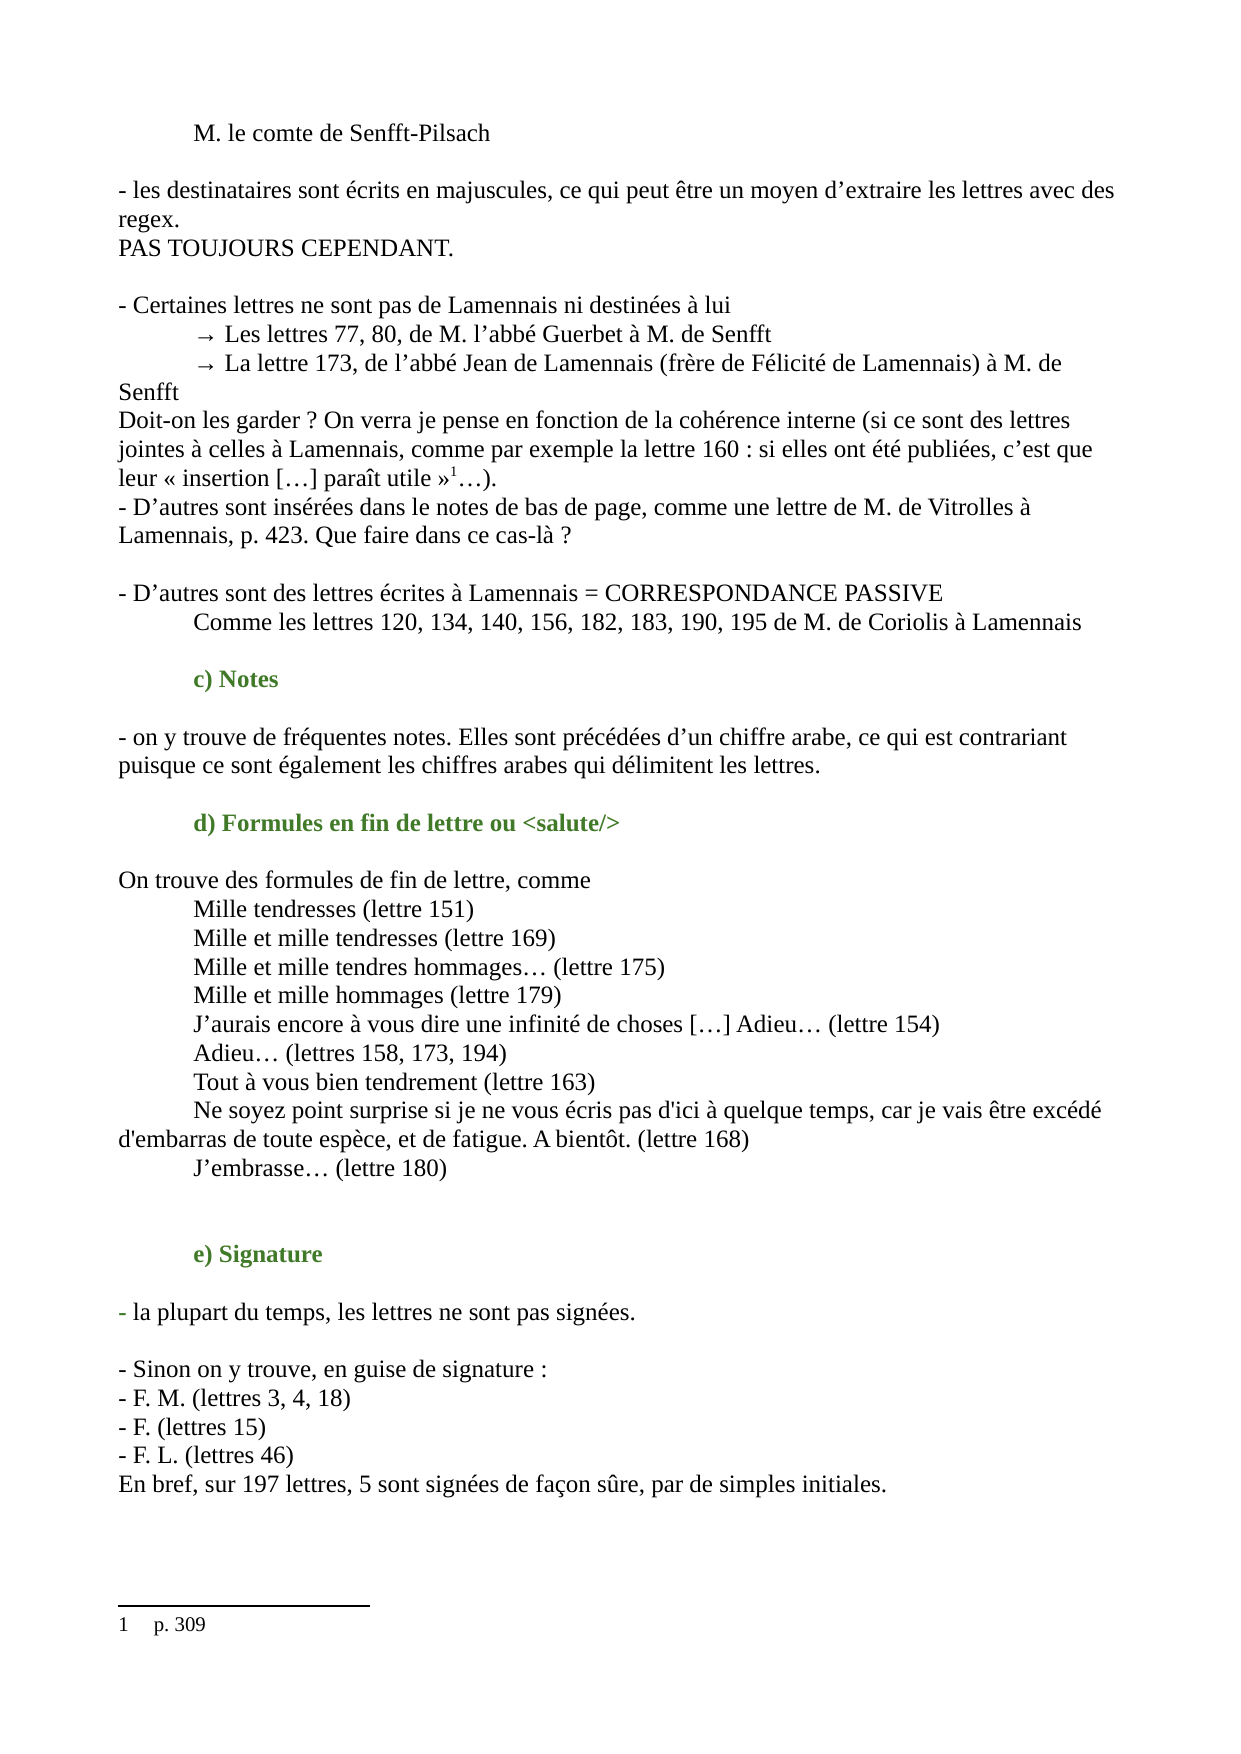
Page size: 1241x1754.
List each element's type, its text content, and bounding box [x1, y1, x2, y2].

text Mille et mille hommages (lettre 179) [118, 981, 1122, 1009]
text En bref, sur 197 lettres, 5 sont signées de façon sûre, par de simples initiales. [118, 1469, 1122, 1498]
text - D’autres sont des lettres écrites à Lamennais = CORRESPONDANCE PASSIVE [118, 578, 1122, 607]
text - Certaines lettres ne sont pas de Lamennais ni destinées à lui [118, 291, 1122, 319]
text J’embrasse… (lettre 180) [118, 1153, 1122, 1182]
text Tout à vous bien tendrement (lettre 163) [118, 1067, 1122, 1096]
text Mille tendresses (lettre 151) [118, 894, 1122, 923]
text - F. M. (lettres 3, 4, 18) [118, 1383, 1122, 1412]
text - F. (lettres 15) [118, 1412, 1122, 1441]
text → Les lettres 77, 80, de M. l’abbé Guerbet à M. de Senfft [118, 319, 1122, 348]
text M. le comte de Senfft-Pilsach [118, 118, 1122, 147]
text J’aurais encore à vous dire une infinité de choses […] Adieu… (lettre 154) [118, 1009, 1122, 1038]
text d) Formules en fin de lettre ou <salute/> [118, 808, 1122, 837]
text - la plupart du temps, les lettres ne sont pas signées. [118, 1297, 1122, 1326]
text PAS TOUJOURS CEPENDANT. [118, 233, 1122, 262]
text → La lettre 173, de l’abbé Jean de Lamennais (frère de Félicité de Lamennais) à M. de Senfft [118, 348, 1122, 406]
text Adieu… (lettres 158, 173, 194) [118, 1038, 1122, 1067]
text - Sinon on y trouve, en guise de signature : [118, 1354, 1122, 1383]
text e) Signature [118, 1239, 1122, 1268]
text Doit-on les garder ? On verra je pense en fonction de la cohérence interne (si ce sont des lettres jointes à celles à Lamennais, comme par exemple la lettre 160 : si elles ont été publiées, c’est que leur « insertion […] paraît utile »…). [118, 406, 1122, 492]
text Comme les lettres 120, 134, 140, 156, 182, 183, 190, 195 de M. de Coriolis à Lamennais [118, 607, 1122, 636]
text On trouve des formules de fin de lettre, comme [118, 866, 1122, 894]
text Mille et mille tendresses (lettre 169) [118, 923, 1122, 952]
text - F. L. (lettres 46) [118, 1441, 1122, 1469]
text c) Notes [118, 664, 1122, 693]
text - les destinataires sont écrits en majuscules, ce qui peut être un moyen d’extraire les lettres avec des regex. [118, 176, 1122, 233]
text - on y trouve de fréquentes notes. Elles sont précédées d’un chiffre arabe, ce qui est contrariant puisque ce sont également les chiffres arabes qui délimitent les lettres. [118, 722, 1122, 779]
text Ne soyez point surprise si je ne vous écris pas d'ici à quelque temps, car je vais être excédé d'embarras de toute espèce, et de fatigue. A bientôt. (lettre 168) [118, 1096, 1122, 1153]
text p. 309 [118, 1612, 1122, 1636]
text Mille et mille tendres hommages… (lettre 175) [118, 952, 1122, 981]
text - D’autres sont insérées dans le notes de bas de page, comme une lettre de M. de Vitrolles à Lamennais, p. 423. Que faire dans ce cas-là ? [118, 492, 1122, 549]
